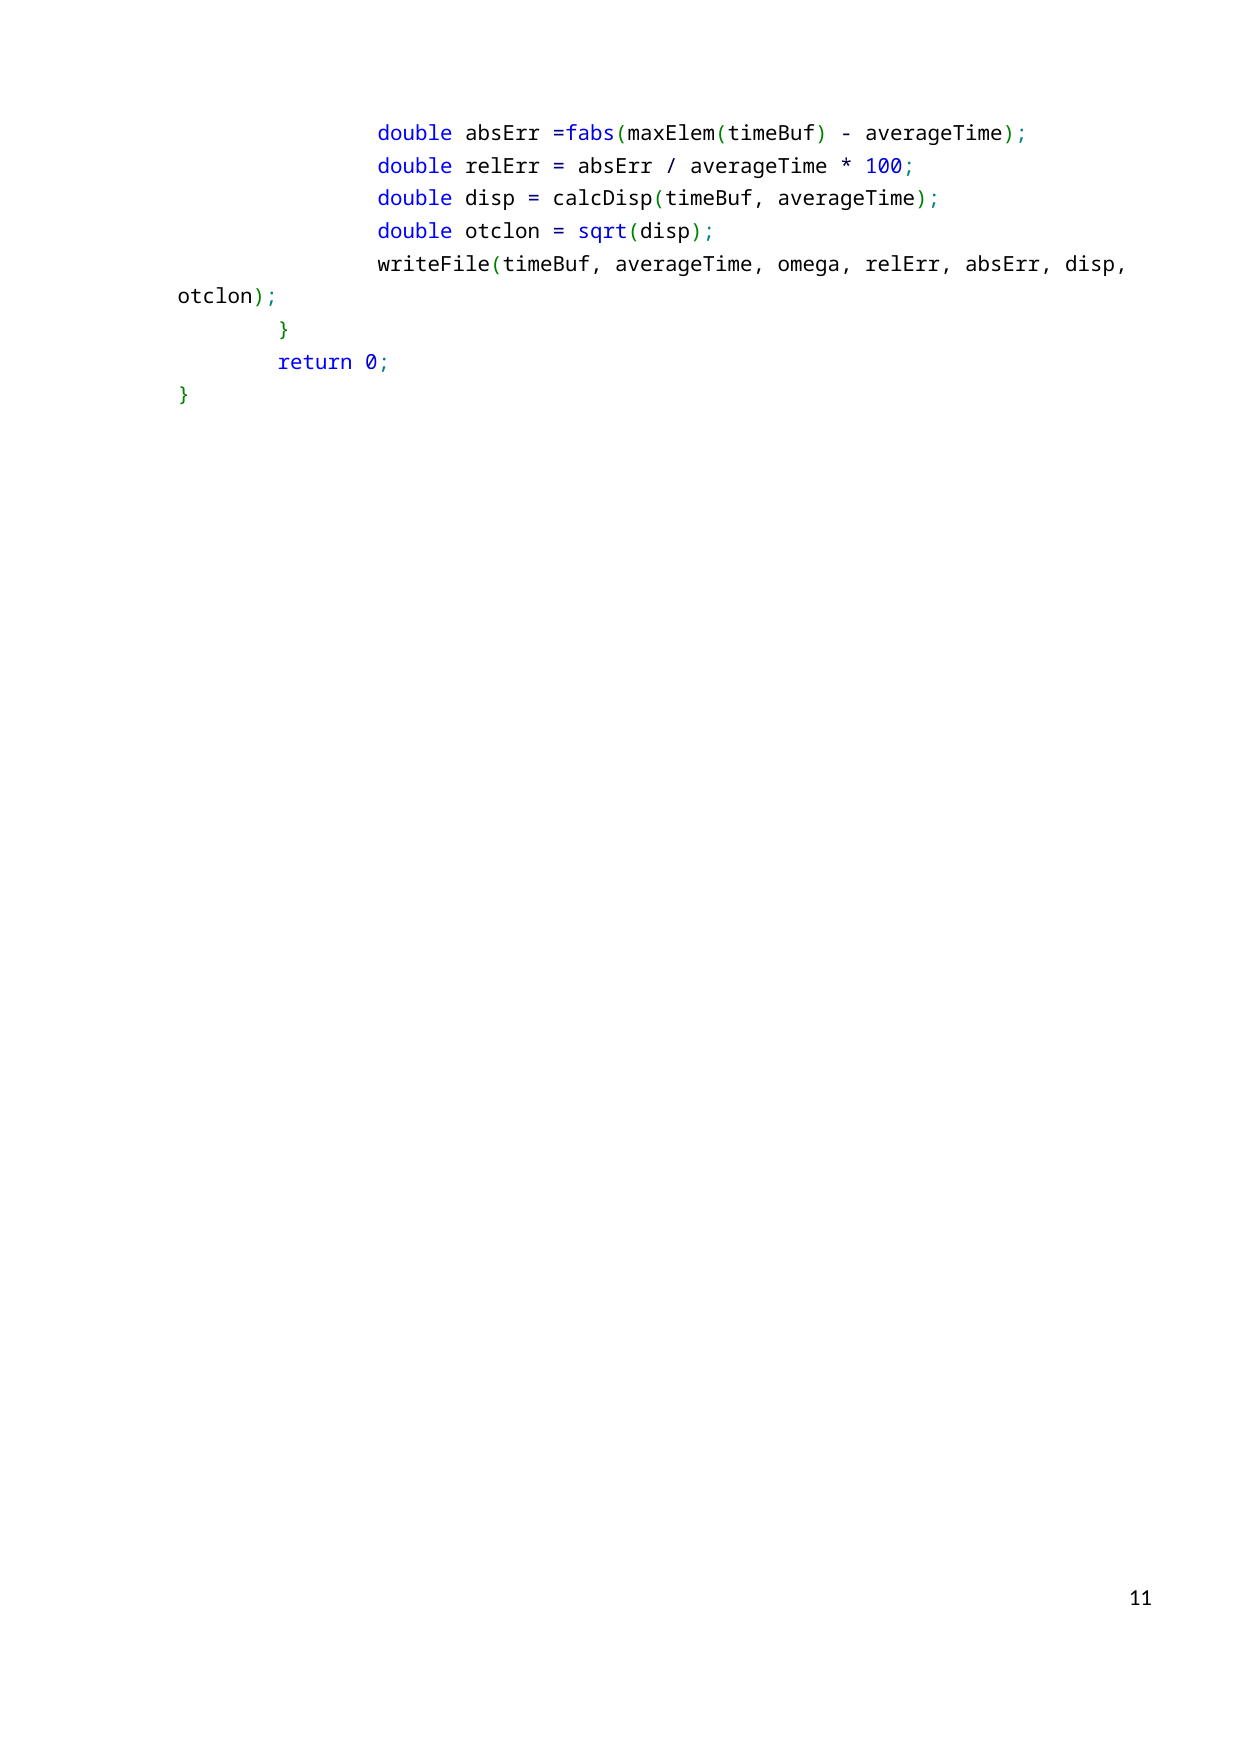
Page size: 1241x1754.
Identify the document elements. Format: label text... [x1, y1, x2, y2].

text return 0; [177, 347, 1152, 375]
text double disp = calcDisp(timeBuf, averageTime); [177, 183, 1152, 212]
text } [177, 314, 1152, 343]
text writeFile(timeBuf, averageTime, omega, relErr, absErr, disp, otclon); [177, 249, 1152, 310]
text double relErr = absErr / averageTime * 100; [177, 151, 1152, 179]
text double absErr =fabs(maxElem(timeBuf) - averageTime); [177, 118, 1152, 147]
text double otclon = sqrt(disp); [177, 216, 1152, 245]
text } [177, 379, 1152, 408]
